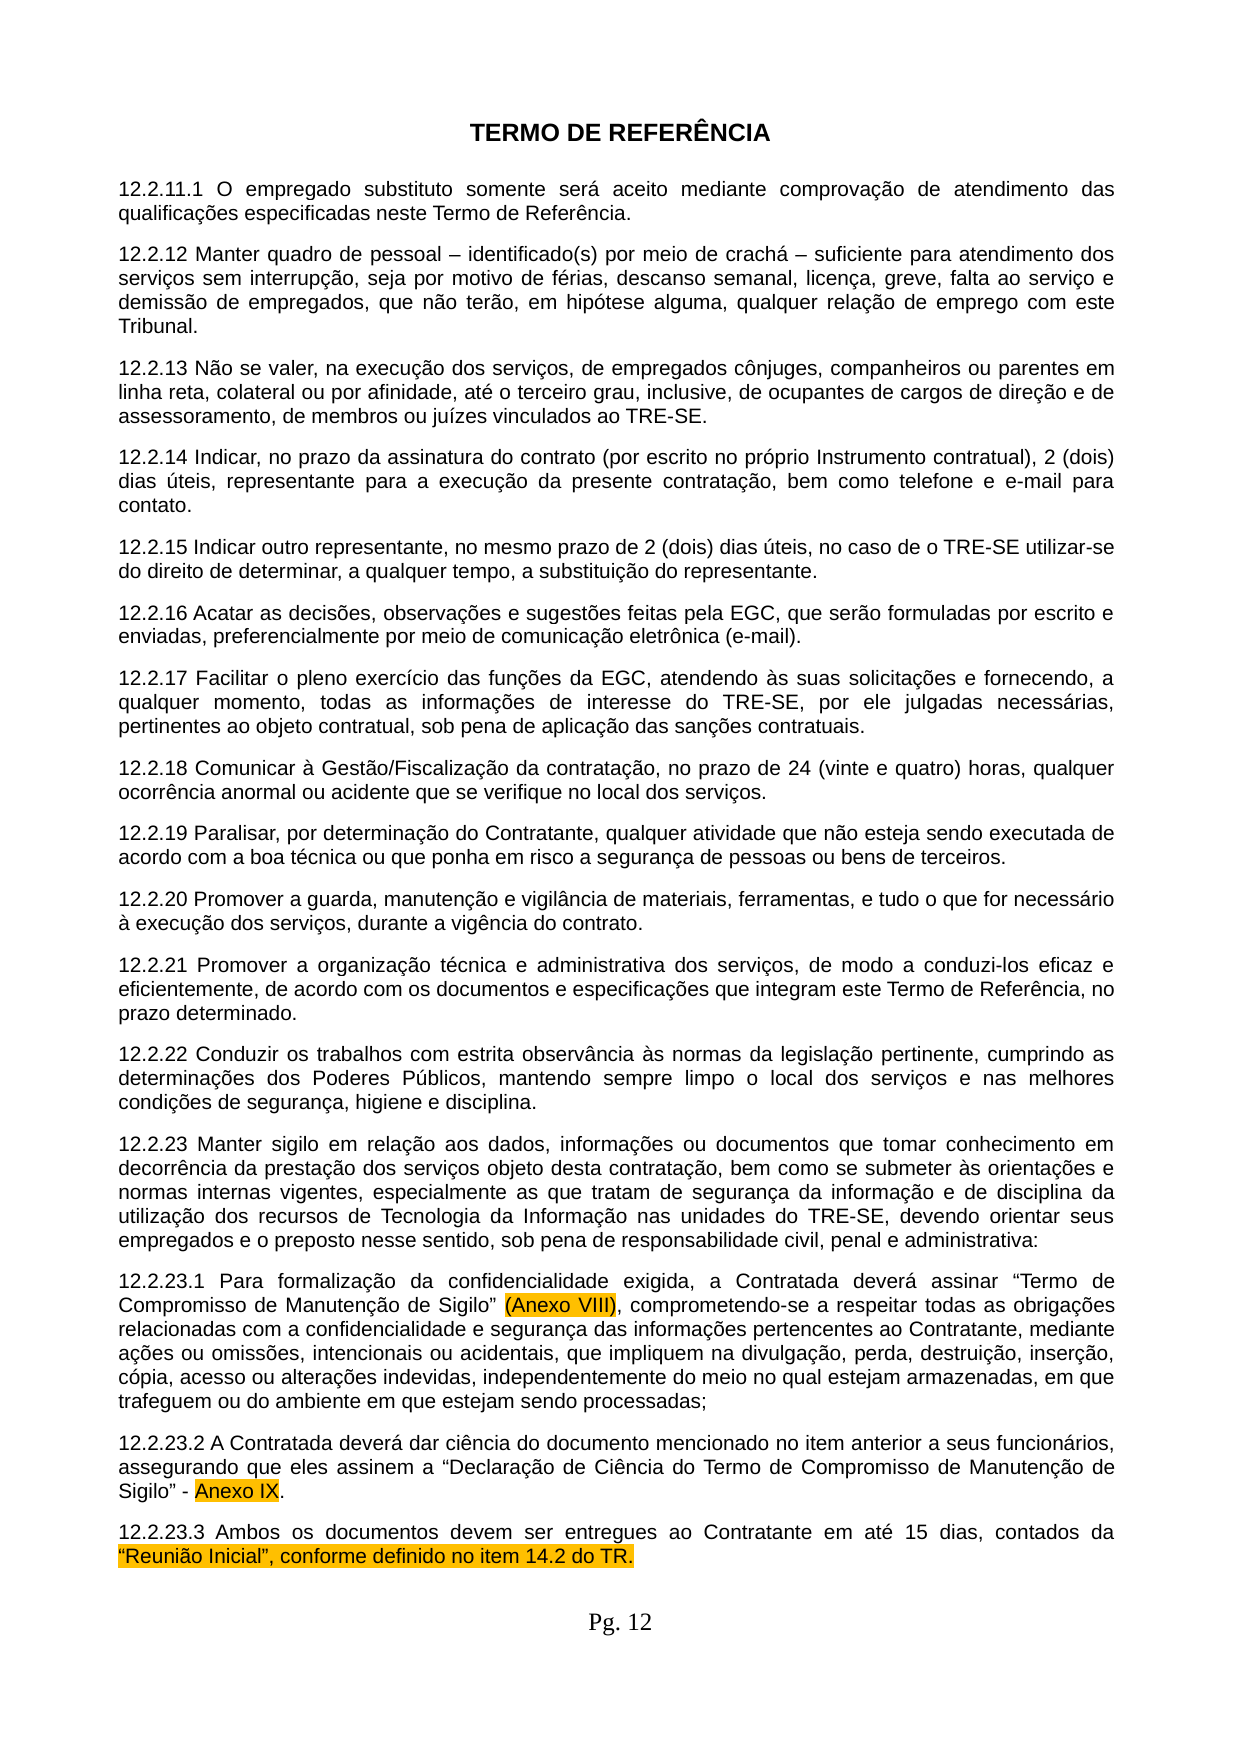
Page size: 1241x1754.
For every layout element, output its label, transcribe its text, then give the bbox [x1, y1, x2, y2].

text 12.2.13 Não se valer, na execução dos serviços, de empregados cônjuges, companheiros ou parentes em linha reta, colateral ou por afinidade, até o terceiro grau, inclusive, de ocupantes de cargos de direção e de assessoramento, de membros ou juízes vinculados ao TRE-SE. [118, 356, 1116, 427]
text 12.2.23.3 Ambos os documentos devem ser entregues ao Contratante em até 15 dias, contados da “Reunião Inicial”, conforme definido no item 14.2 do TR. [118, 1520, 1116, 1568]
text 12.2.18 Comunicar à Gestão/Fiscalização da contratação, no prazo de 24 (vinte e quatro) horas, qualquer ocorrência anormal ou acidente que se verifique no local dos serviços. [118, 756, 1116, 803]
text 12.2.14 Indicar, no prazo da assinatura do contrato (por escrito no próprio Instrumento contratual), 2 (dois) dias úteis, representante para a execução da presente contratação, bem como telefone e e-mail para contato. [118, 445, 1116, 517]
text 12.2.23.1 Para formalização da confidencialidade exigida, a Contratada deverá assinar “Termo de Compromisso de Manutenção de Sigilo” (Anexo VIII), comprometendo-se a respeitar todas as obrigações relacionadas com a confidencialidade e segurança das informações pertencentes ao Contratante, mediante ações ou omissões, intencionais ou acidentais, que impliquem na divulgação, perda, destruição, inserção, cópia, acesso ou alterações indevidas, independentemente do meio no qual estejam armazenadas, em que trafeguem ou do ambiente em que estejam sendo processadas; [118, 1269, 1116, 1413]
text 12.2.17 Facilitar o pleno exercício das funções da EGC, atendendo às suas solicitações e fornecendo, a qualquer momento, todas as informações de interesse do TRE-SE, por ele julgadas necessárias, pertinentes ao objeto contratual, sob pena de aplicação das sanções contratuais. [118, 666, 1116, 738]
text 12.2.11.1 O empregado substituto somente será aceito mediante comprovação de atendimento das qualificações especificadas neste Termo de Referência. [118, 176, 1116, 224]
text 12.2.19 Paralisar, por determinação do Contratante, qualquer atividade que não esteja sendo executada de acordo com a boa técnica ou que ponha em risco a segurança de pessoas ou bens de terceiros. [118, 821, 1116, 869]
text 12.2.22 Conduzir os trabalhos com estrita observância às normas da legislação pertinente, cumprindo as determinações dos Poderes Públicos, mantendo sempre limpo o local dos serviços e nas melhores condições de segurança, higiene e disciplina. [118, 1042, 1116, 1114]
text 12.2.12 Manter quadro de pessoal – identificado(s) por meio de crachá – suficiente para atendimento dos serviços sem interrupção, seja por motivo de férias, descanso semanal, licença, greve, falta ao serviço e demissão de empregados, que não terão, em hipótese alguma, qualquer relação de emprego com este Tribunal. [118, 242, 1116, 338]
text 12.2.23 Manter sigilo em relação aos dados, informações ou documentos que tomar conhecimento em decorrência da prestação dos serviços objeto desta contratação, bem como se submeter às orientações e normas internas vigentes, especialmente as que tratam de segurança da informação e de disciplina da utilização dos recursos de Tecnologia da Informação nas unidades do TRE-SE, devendo orientar seus empregados e o preposto nesse sentido, sob pena de responsabilidade civil, penal e administrativa: [118, 1132, 1116, 1251]
text 12.2.20 Promover a guarda, manutenção e vigilância de materiais, ferramentas, e tudo o que for necessário à execução dos serviços, durante a vigência do contrato. [118, 887, 1116, 935]
text 12.2.23.2 A Contratada deverá dar ciência do documento mencionado no item anterior a seus funcionários, assegurando que eles assinem a “Declaração de Ciência do Termo de Compromisso de Manutenção de Sigilo” - Anexo IX. [118, 1431, 1116, 1502]
text 12.2.15 Indicar outro representante, no mesmo prazo de 2 (dois) dias úteis, no caso de o TRE-SE utilizar-se do direito de determinar, a qualquer tempo, a substituição do representante. [118, 535, 1116, 583]
text 12.2.16 Acatar as decisões, observações e sugestões feitas pela EGC, que serão formuladas por escrito e enviadas, preferencialmente por meio de comunicação eletrônica (e-mail). [118, 600, 1116, 648]
text 12.2.21 Promover a organização técnica e administrativa dos serviços, de modo a conduzi-los eficaz e eficientemente, de acordo com os documentos e especificações que integram este Termo de Referência, no prazo determinado. [118, 952, 1116, 1024]
